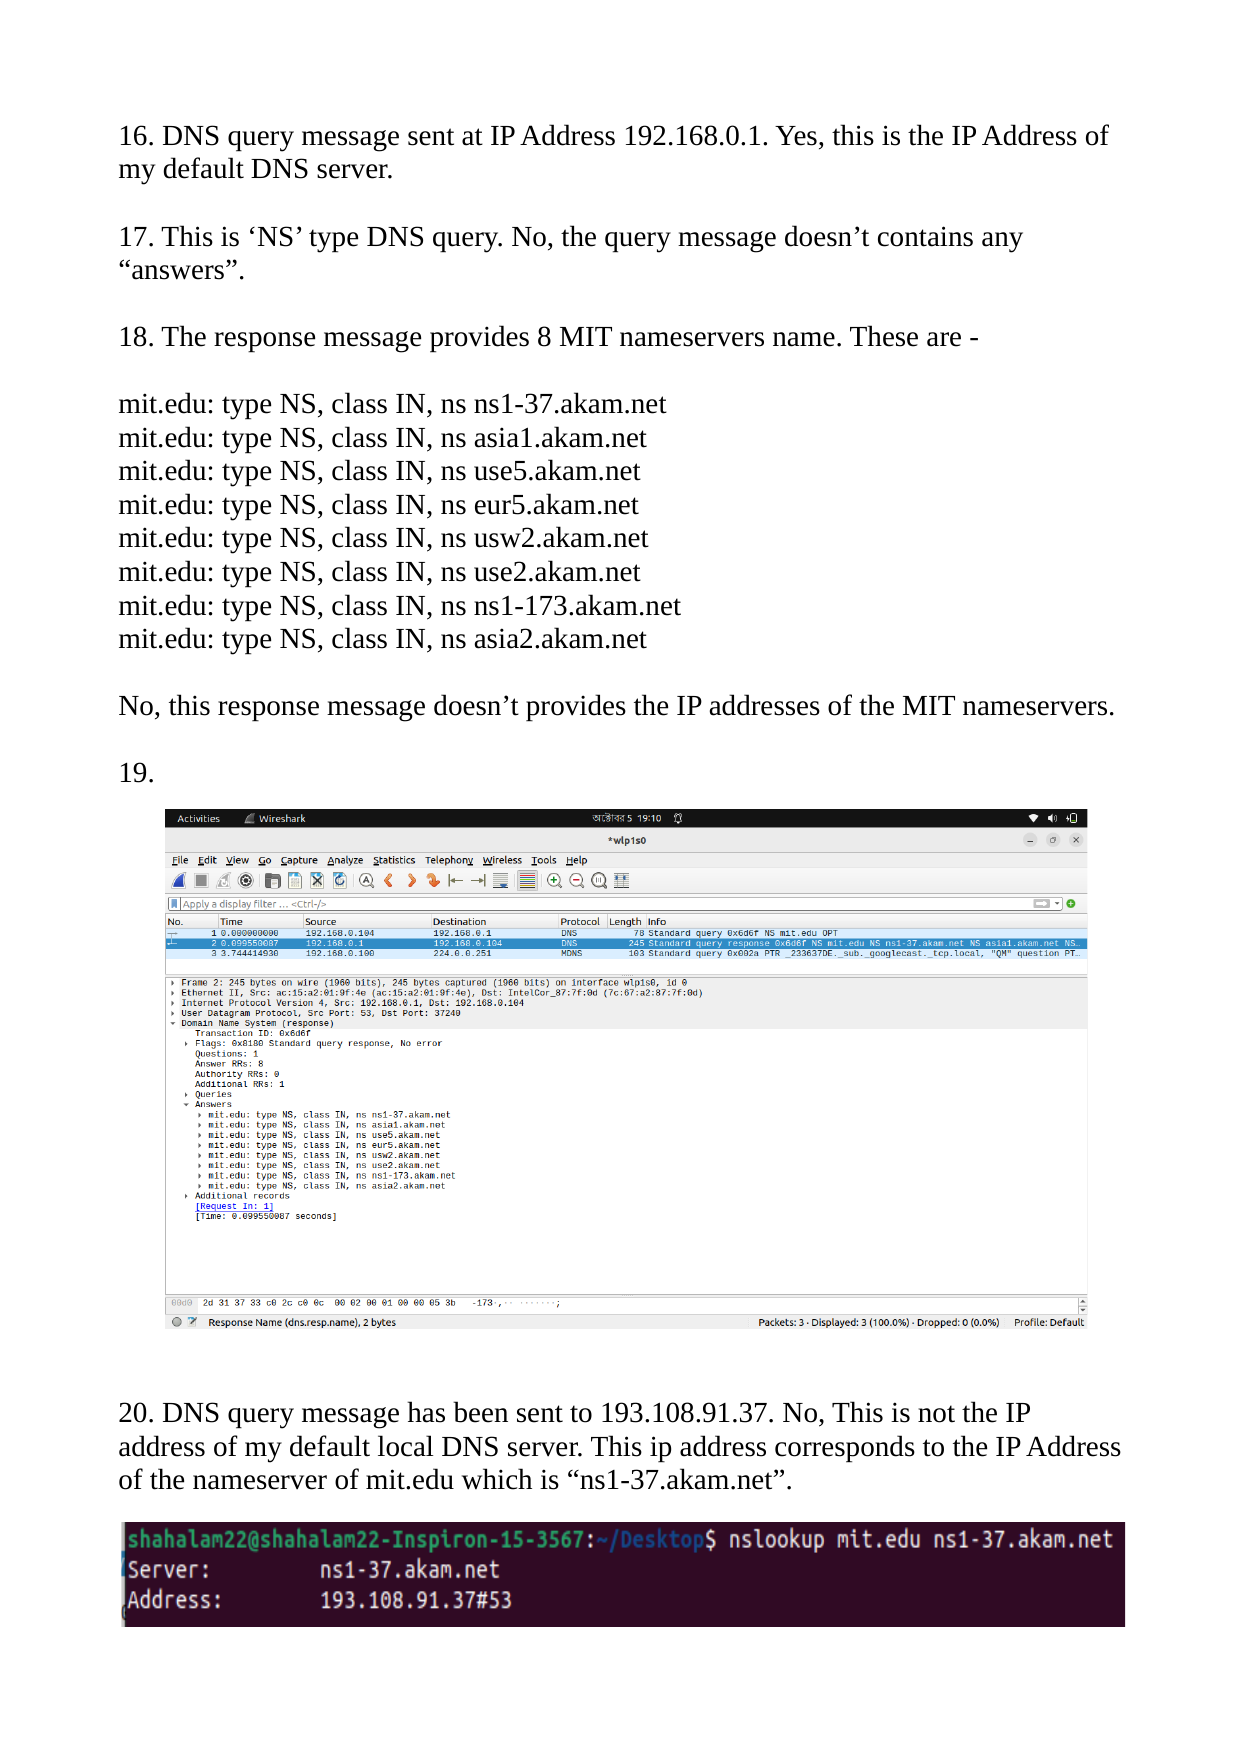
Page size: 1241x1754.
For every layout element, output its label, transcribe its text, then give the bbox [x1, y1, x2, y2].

text mit.edu: type NS, class IN, ns asia2.akam.net [118, 621, 1122, 655]
text 17. This is ‘NS’ type DNS query. No, the query message doesn’t contains any “answers”. [118, 219, 1122, 286]
text mit.edu: type NS, class IN, ns use5.akam.net [118, 453, 1122, 487]
text 19. [118, 755, 1122, 789]
text mit.edu: type NS, class IN, ns ns1-173.akam.net [118, 588, 1122, 621]
text 20. DNS query message has been sent to 193.108.91.37. No, This is not the IP address of my default local DNS server. This ip address corresponds to the IP Address of the nameserver of mit.edu which is “ns1-37.akam.net”. [118, 1395, 1122, 1496]
text mit.edu: type NS, class IN, ns eur5.akam.net [118, 487, 1122, 521]
text mit.edu: type NS, class IN, ns ns1-37.akam.net [118, 386, 1122, 420]
text mit.edu: type NS, class IN, ns asia1.akam.net [118, 420, 1122, 453]
text mit.edu: type NS, class IN, ns usw2.akam.net [118, 521, 1122, 554]
picture [121, 1522, 1126, 1627]
text 16. DNS query message sent at IP Address 192.168.0.1. Yes, this is the IP Address of my default DNS server. [118, 118, 1122, 185]
picture [165, 809, 1088, 1329]
text No, this response message doesn’t provides the IP addresses of the MIT nameservers. [118, 688, 1122, 722]
text mit.edu: type NS, class IN, ns use2.akam.net [118, 554, 1122, 588]
text 18. The response message provides 8 MIT nameservers name. These are - [118, 319, 1122, 353]
